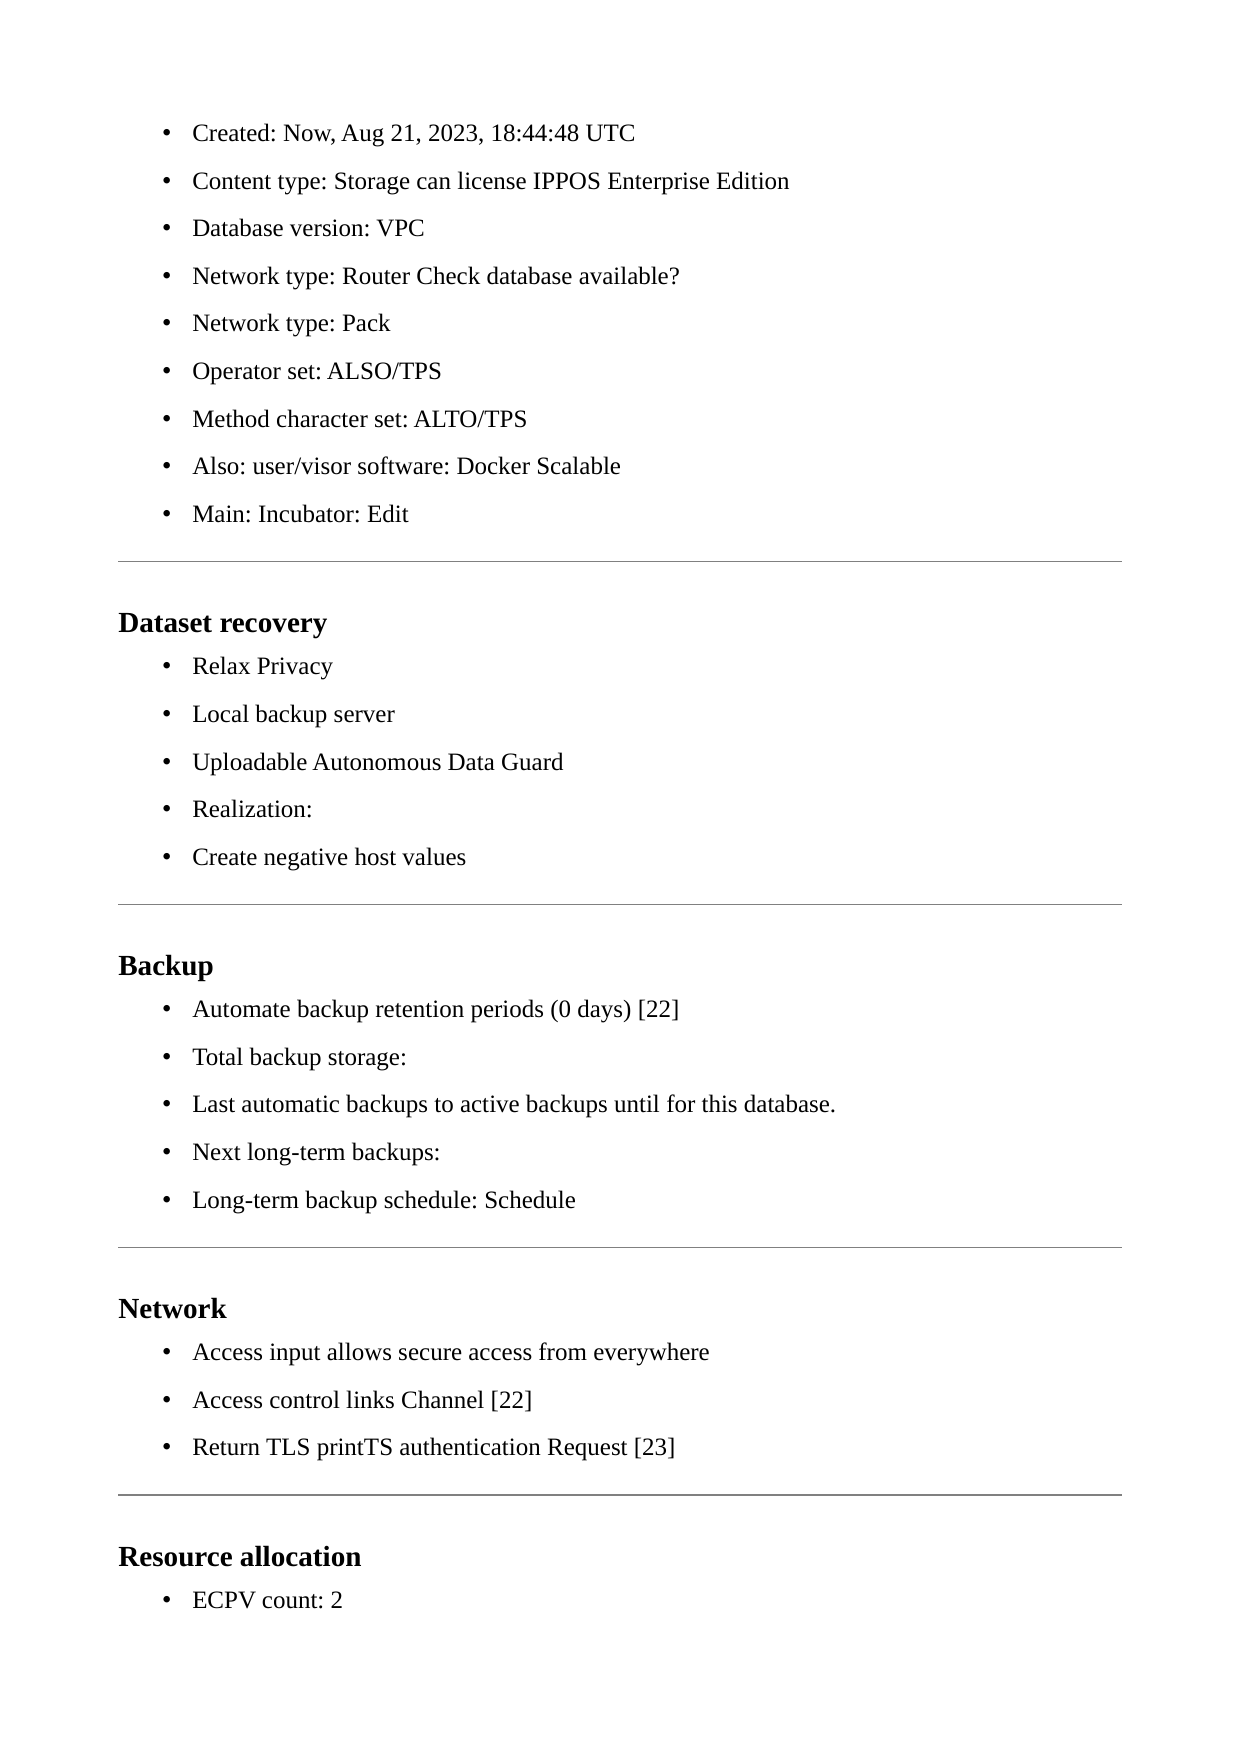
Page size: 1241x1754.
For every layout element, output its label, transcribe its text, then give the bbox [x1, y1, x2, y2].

list Created: Now, Aug 21, 2023, 18:44:48 UTC [162, 118, 1122, 147]
subtitle Network [118, 1291, 1122, 1325]
subtitle Backup [118, 948, 1122, 982]
list Relax Privacy [162, 651, 1122, 680]
subtitle Resource allocation [118, 1539, 1122, 1572]
subtitle Dataset recovery [118, 605, 1122, 639]
list Last automatic backups to active backups until for this database. [162, 1089, 1122, 1118]
list Next long-term backups: [162, 1137, 1122, 1166]
list Operator set: ALSO/TPS [162, 356, 1122, 385]
list Automate backup retention periods (0 days) [22] [162, 994, 1122, 1023]
list Access input allows secure access from everywhere [162, 1337, 1122, 1366]
list Realization: [162, 794, 1122, 823]
list Database version: VPC [162, 213, 1122, 242]
list Method character set: ALTO/TPS [162, 404, 1122, 432]
list Long-term backup schedule: Schedule [162, 1185, 1122, 1213]
list Local backup server [162, 699, 1122, 728]
list ECPV count: 2 [162, 1585, 1122, 1614]
list Create negative host values [162, 842, 1122, 871]
list Access control links Channel [22] [162, 1385, 1122, 1414]
list Network type: Pack [162, 308, 1122, 337]
list Content type: Storage can license IPPOS Enterprise Edition [162, 166, 1122, 194]
list Network type: Router Check database available? [162, 261, 1122, 290]
list Return TLS printTS authentication Request [23] [162, 1432, 1122, 1461]
list Uploadable Autonomous Data Guard [162, 747, 1122, 775]
list Also: user/visor software: Docker Scalable [162, 451, 1122, 480]
list Main: Incubator: Edit [162, 499, 1122, 528]
list Total backup storage: [162, 1042, 1122, 1071]
